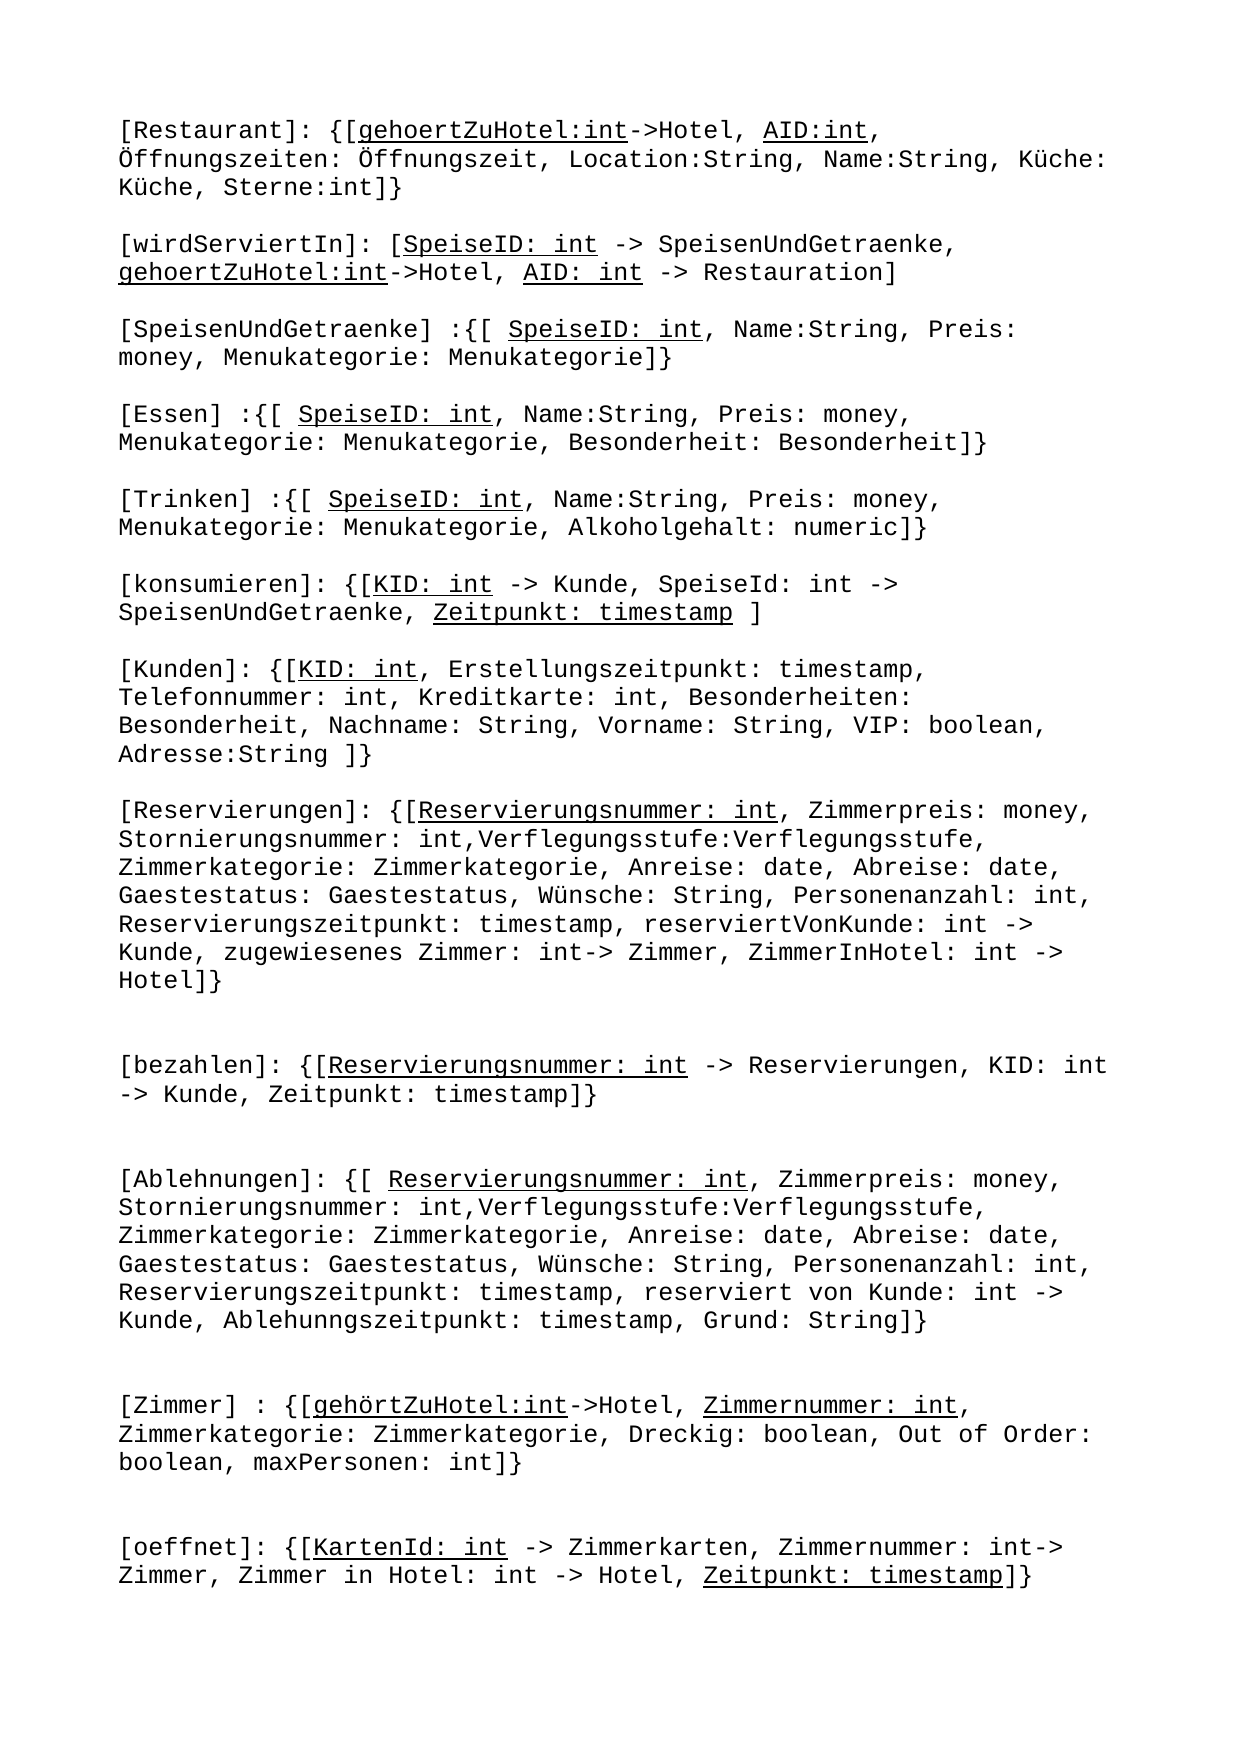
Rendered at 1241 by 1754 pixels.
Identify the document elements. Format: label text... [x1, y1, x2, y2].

text [SpeisenUndGetraenke] :{[ SpeiseID: int, Name:String, Preis: money, Menukategorie: Menukategorie]} [118, 316, 1122, 373]
text [Essen] :{[ SpeiseID: int, Name:String, Preis: money, Menukategorie: Menukategorie, Besonderheit: Besonderheit]} [118, 401, 1122, 458]
text [Kunden]: {[KID: int, Erstellungszeitpunkt: timestamp, Telefonnummer: int, Kreditkarte: int, Besonderheiten: Besonderheit, Nachname: String, Vorname: String, VIP: boolean, Adresse:String ]} [118, 656, 1122, 770]
text [Restaurant]: {[gehoertZuHotel:int->Hotel, AID:int, Öffnungszeiten: Öffnungszeit, Location:String, Name:String, Küche: Küche, Sterne:int]} [118, 118, 1122, 203]
text [oeffnet]: {[KartenId: int -> Zimmerkarten, Zimmernummer: int-> Zimmer, Zimmer in Hotel: int -> Hotel, Zeitpunkt: timestamp]} [118, 1535, 1122, 1591]
text [wirdServiertIn]: [SpeiseID: int -> SpeisenUndGetraenke, gehoertZuHotel:int->Hotel, AID: int -> Restauration] [118, 231, 1122, 288]
text [Zimmer] : {[gehörtZuHotel:int->Hotel, Zimmernummer: int, Zimmerkategorie: Zimmerkategorie, Dreckig: boolean, Out of Order: boolean, maxPersonen: int]} [118, 1393, 1122, 1478]
text [bezahlen]: {[Reservierungsnummer: int -> Reservierungen, KID: int -> Kunde, Zeitpunkt: timestamp]} [118, 1053, 1122, 1110]
text [Trinken] :{[ SpeiseID: int, Name:String, Preis: money, Menukategorie: Menukategorie, Alkoholgehalt: numeric]} [118, 486, 1122, 543]
text [Reservierungen]: {[Reservierungsnummer: int, Zimmerpreis: money, Stornierungsnummer: int,Verflegungsstufe:Verflegungsstufe, Zimmerkategorie: Zimmerkategorie, Anreise: date, Abreise: date, Gaestestatus: Gaestestatus, Wünsche: String, Personenanzahl: int, Reservierungszeitpunkt: timestamp, reserviertVonKunde: int -> Kunde, zugewiesenes Zimmer: int-> Zimmer, ZimmerInHotel: int -> Hotel]} [118, 798, 1122, 996]
text [konsumieren]: {[KID: int -> Kunde, SpeiseId: int -> SpeisenUndGetraenke, Zeitpunkt: timestamp ] [118, 571, 1122, 628]
text [Ablehnungen]: {[ Reservierungsnummer: int, Zimmerpreis: money, Stornierungsnummer: int,Verflegungsstufe:Verflegungsstufe, Zimmerkategorie: Zimmerkategorie, Anreise: date, Abreise: date, Gaestestatus: Gaestestatus, Wünsche: String, Personenanzahl: int, Reservierungszeitpunkt: timestamp, reserviert von Kunde: int -> Kunde, Ablehunngszeitpunkt: timestamp, Grund: String]} [118, 1166, 1122, 1336]
